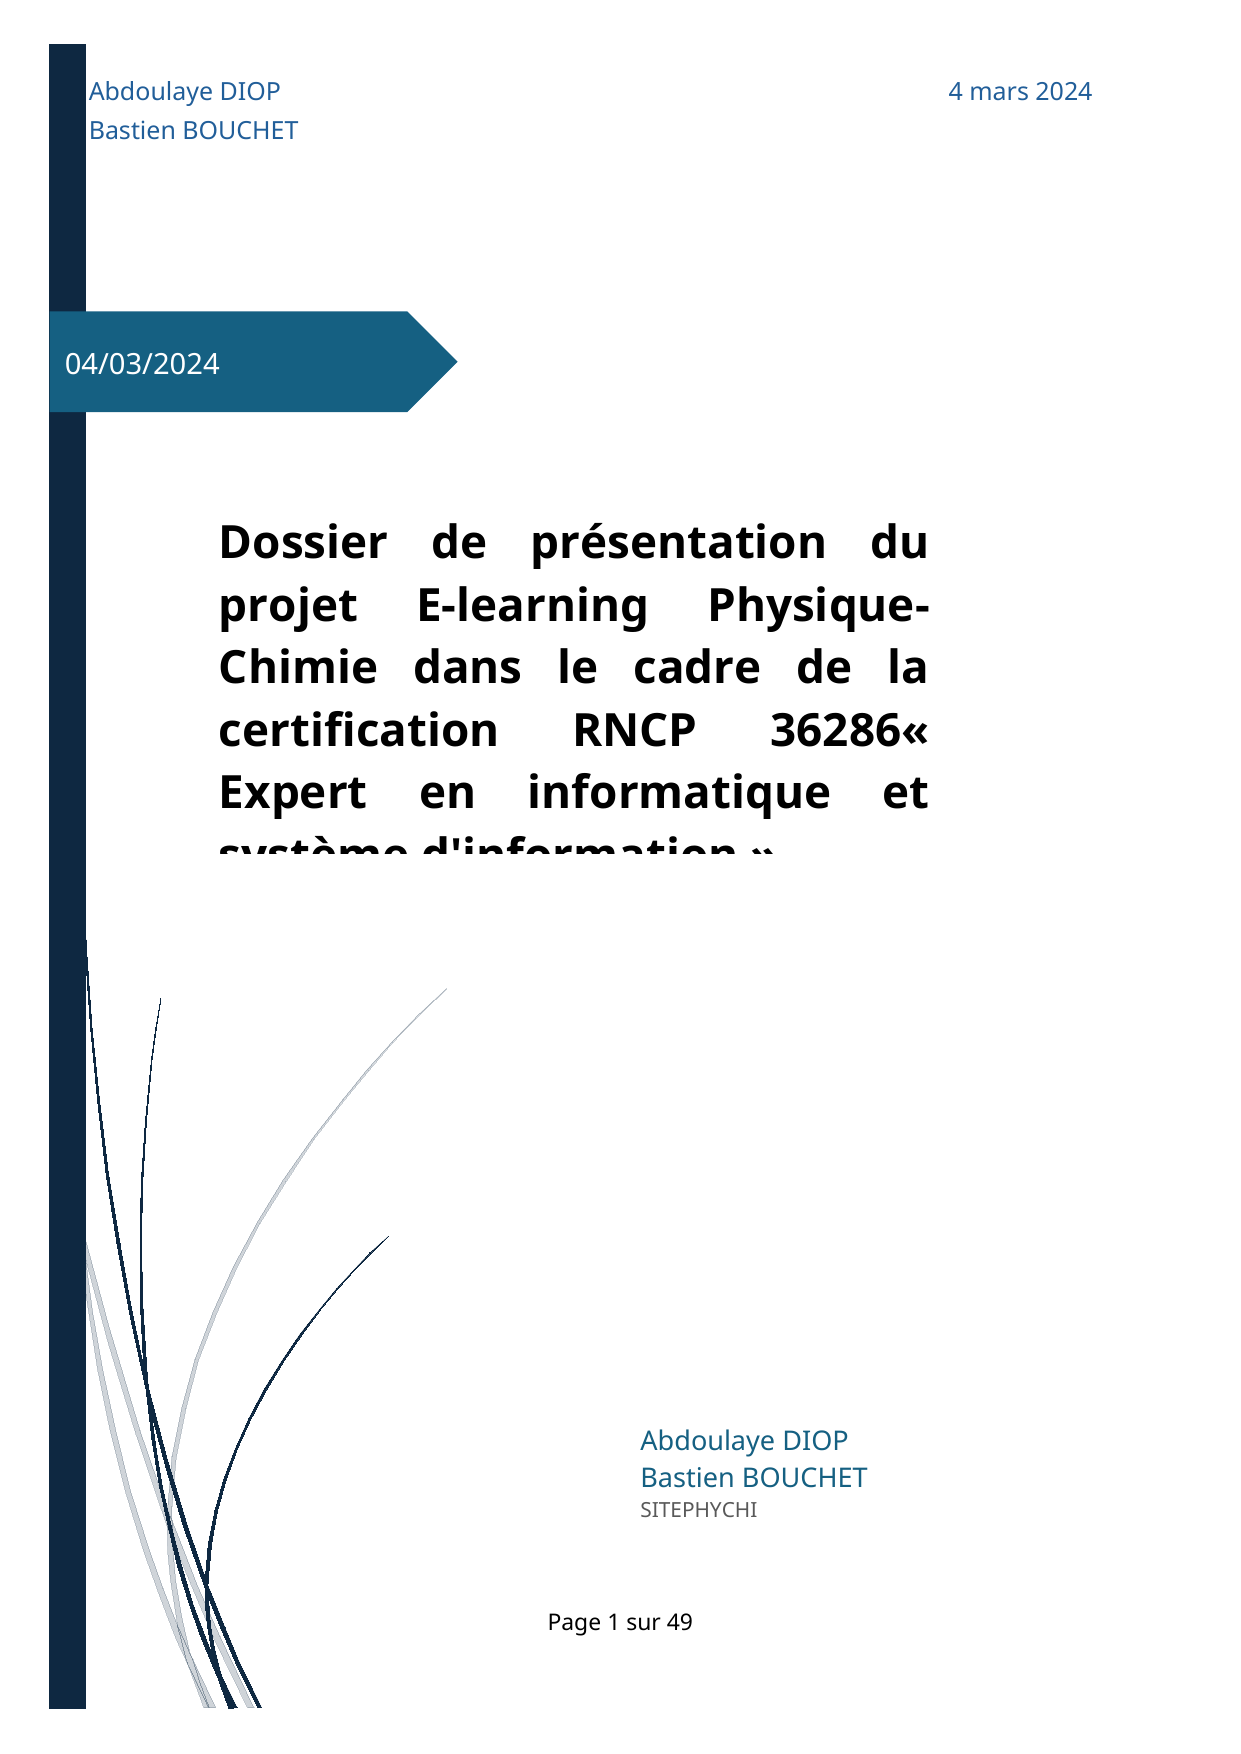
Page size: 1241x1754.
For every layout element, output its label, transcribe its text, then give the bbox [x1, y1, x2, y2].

text Bastien BOUCHET [640, 1459, 1240, 1496]
text sitephychi [640, 1496, 1240, 1524]
text Abdoulaye DIOP [640, 1422, 1240, 1459]
text Dossier de présentation du projet E-learning Physique-Chimie dans le cadre de la certification RNCP 36286« Expert en informatique et système d'information » [219, 510, 930, 854]
